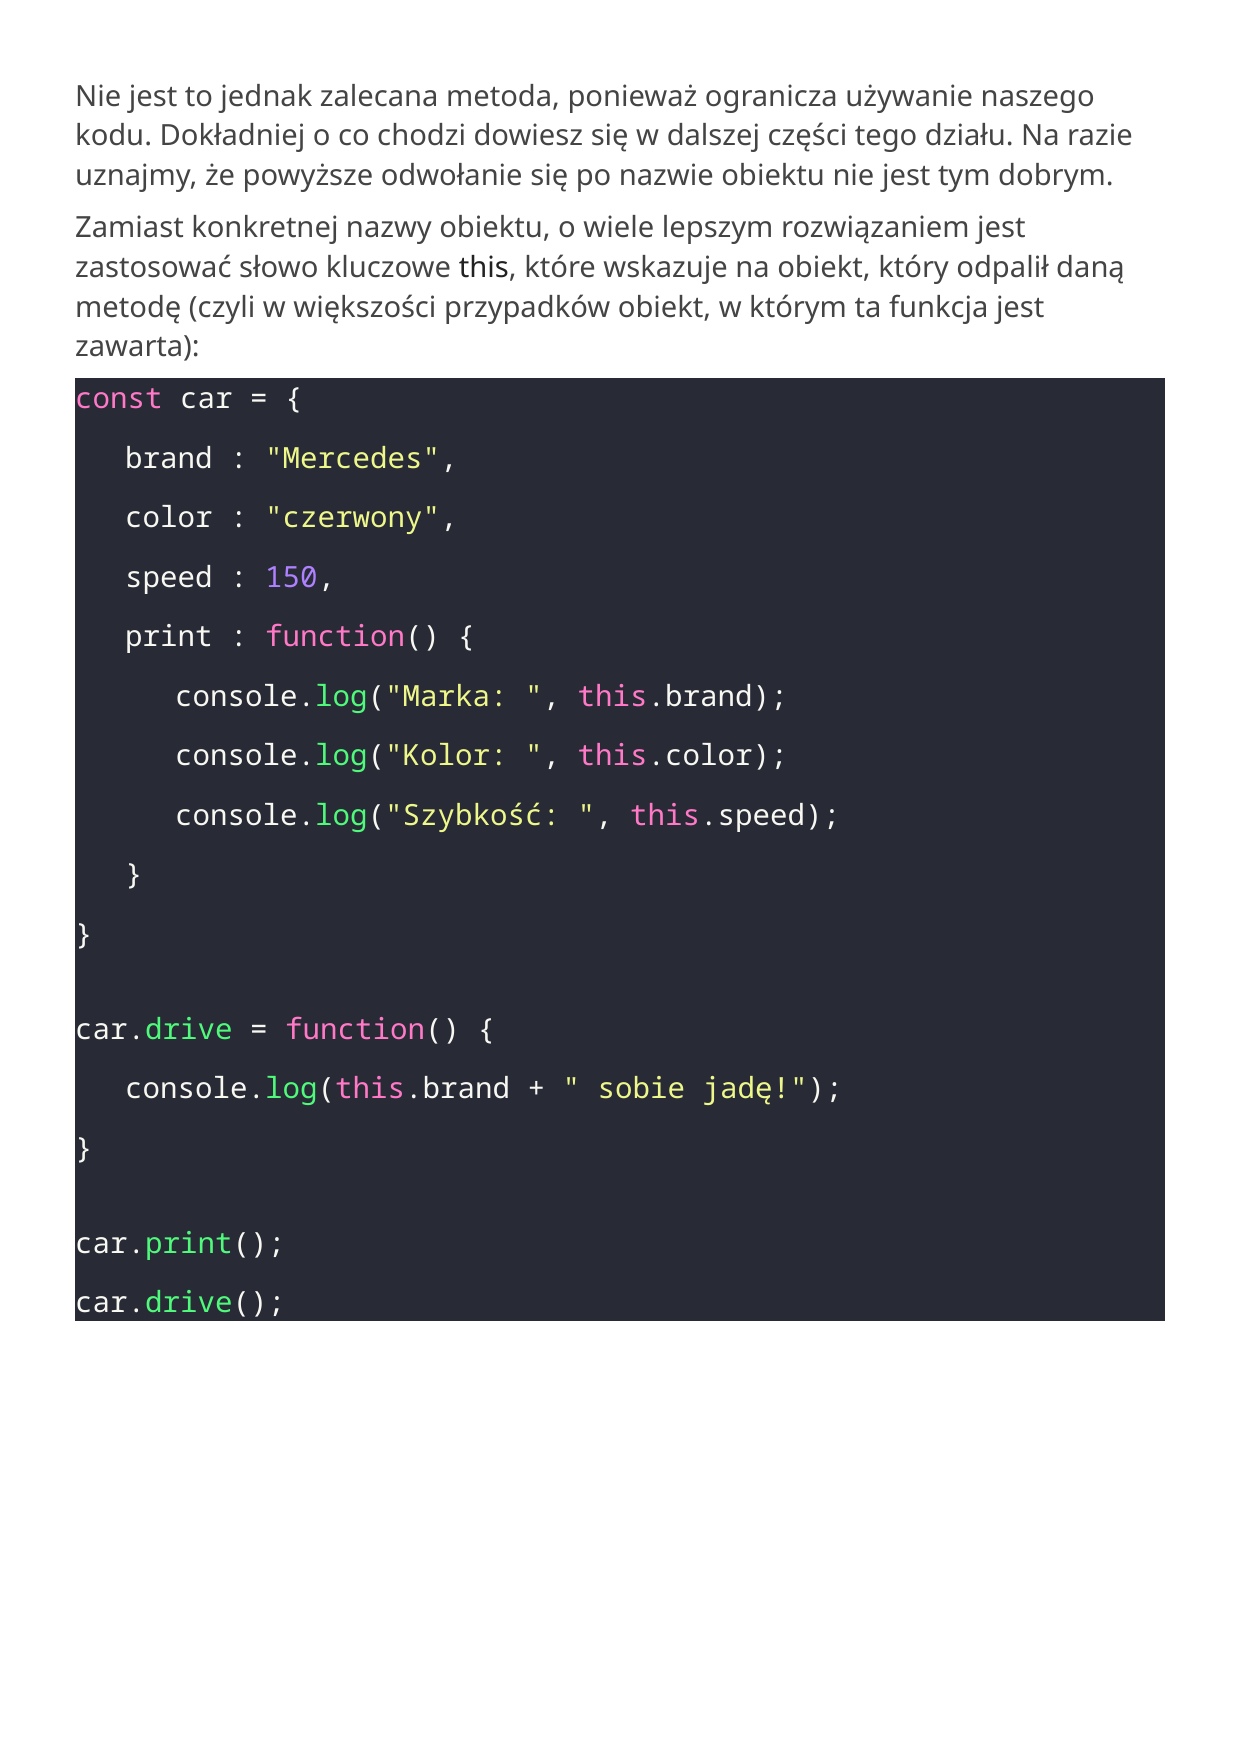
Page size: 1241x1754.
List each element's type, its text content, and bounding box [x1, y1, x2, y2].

text speed : 150, [75, 556, 1165, 596]
text Nie jest to jednak zalecana metoda, ponieważ ogranicza używanie naszego kodu. Dokładniej o co chodzi dowiesz się w dalszej części tego działu. Na razie uznajmy, że powyższe odwołanie się po nazwie obiektu nie jest tym dobrym. [75, 75, 1165, 194]
text car.drive = function() { [75, 1008, 1165, 1048]
text car.print(); [75, 1222, 1165, 1262]
text } [75, 913, 1165, 953]
text Zamiast konkretnej nazwy obiektu, o wiele lepszym rozwiązaniem jest zastosować słowo kluczowe this, które wskazuje na obiekt, który odpalił daną metodę (czyli w większości przypadków obiekt, w którym ta funkcja jest zawarta): [75, 207, 1165, 365]
text print : function() { [75, 616, 1165, 655]
text console.log("Kolor: ", this.color); [75, 735, 1165, 774]
text car.drive(); [75, 1281, 1165, 1321]
text } [75, 854, 1165, 893]
text console.log("Marka: ", this.brand); [75, 675, 1165, 715]
text const car = { [75, 378, 1165, 417]
text console.log(this.brand + " sobie jadę!"); [75, 1067, 1165, 1107]
text color : "czerwony", [75, 497, 1165, 536]
text brand : "Mercedes", [75, 437, 1165, 477]
text } [75, 1127, 1165, 1167]
text console.log("Szybkość: ", this.speed); [75, 794, 1165, 834]
